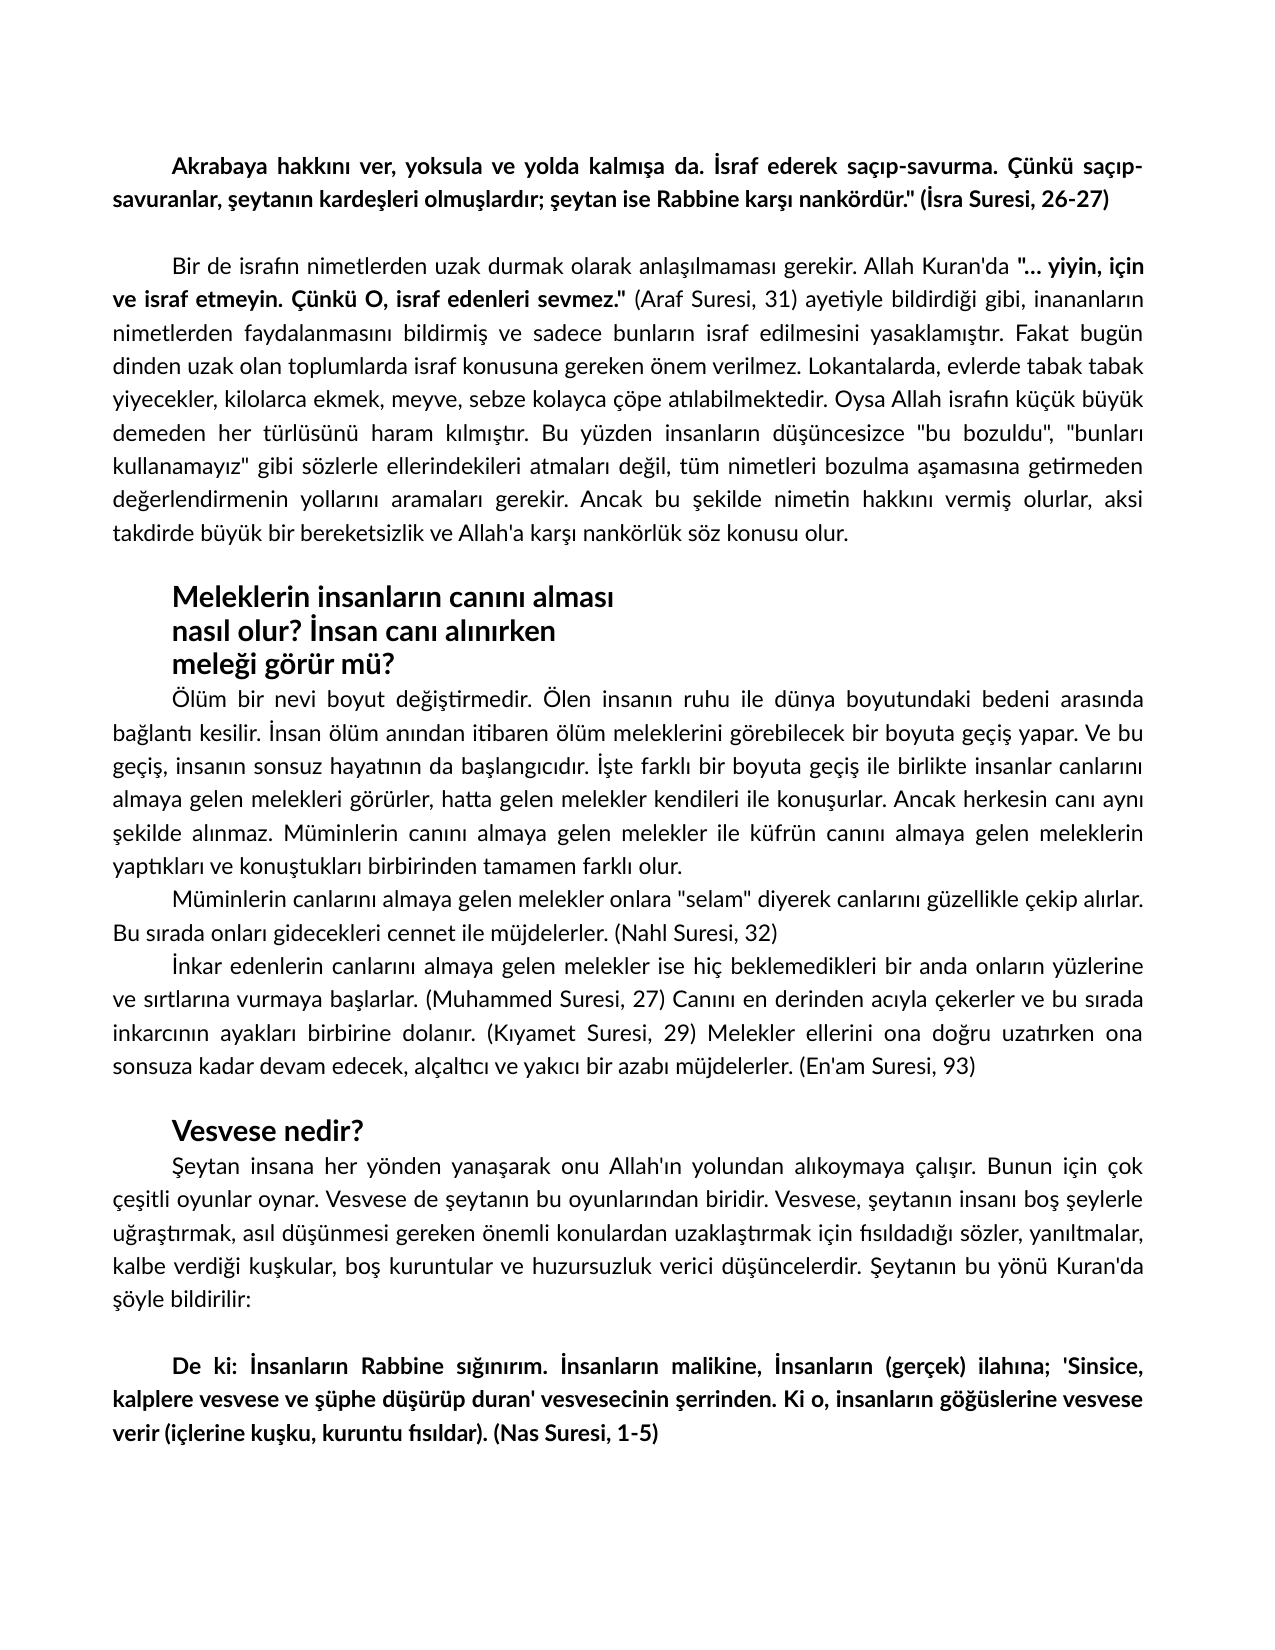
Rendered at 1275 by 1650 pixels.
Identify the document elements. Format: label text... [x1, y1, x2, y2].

text Müminlerin canlarını almaya gelen melekler onlara "selam" diyerek canlarını güzellikle çekip alırlar. Bu sırada onları gidecekleri cennet ile müjdelerler. (Nahl Suresi, 32) [112, 881, 1145, 948]
text Ölüm bir nevi boyut değiştirmedir. Ölen insanın ruhu ile dünya boyutundaki bedeni arasında bağlantı kesilir. İnsan ölüm anından itibaren ölüm meleklerini görebilecek bir boyuta geçiş yapar. Ve bu geçiş, insanın sonsuz hayatının da başlangıcıdır. İşte farklı bir boyuta geçiş ile birlikte insanlar canlarını almaya gelen melekleri görürler, hatta gelen melekler kendileri ile konuşurlar. Ancak herkesin canı aynı şekilde alınmaz. Müminlerin canını almaya gelen melekler ile küfrün canını almaya gelen meleklerin yaptıkları ve konuştukları birbirinden tamamen farklı olur. [112, 681, 1145, 881]
text Akrabaya hakkını ver, yoksula ve yolda kalmışa da. İsraf ederek saçıp-savurma. Çünkü saçıp-savuranlar, şeytanın kardeşleri olmuşlardır; şeytan ise Rabbine karşı nankördür." (İsra Suresi, 26-27) [112, 148, 1145, 214]
text meleği görür mü? [112, 648, 1145, 681]
text nasıl olur? İnsan canı alınırken [112, 614, 1145, 648]
text De ki: İnsanların Rabbine sığınırım. İnsanların malikine, İnsanların (gerçek) ilahına; 'Sinsice, kalplere vesvese ve şüphe düşürüp duran' vesvesecinin şerrinden. Ki o, insanların göğüslerine vesvese verir (içlerine kuşku, kuruntu fısıldar). (Nas Suresi, 1-5) [112, 1348, 1145, 1448]
text Şeytan insana her yönden yanaşarak onu Allah'ın yolundan alıkoymaya çalışır. Bunun için çok çeşitli oyunlar oynar. Vesvese de şeytanın bu oyunlarından biridir. Vesvese, şeytanın insanı boş şeylerle uğraştırmak, asıl düşünmesi gereken önemli konulardan uzaklaştırmak için fısıldadığı sözler, yanıltmalar, kalbe verdiği kuşkular, boş kuruntular ve huzursuzluk verici düşüncelerdir. Şeytanın bu yönü Kuran'da şöyle bildirilir: [112, 1148, 1145, 1314]
text Meleklerin insanların canını alması [112, 581, 1145, 614]
text İnkar edenlerin canlarını almaya gelen melekler ise hiç beklemedikleri bir anda onların yüzlerine ve sırtlarına vurmaya başlarlar. (Muhammed Suresi, 27) Canını en derinden acıyla çekerler ve bu sırada inkarcının ayakları birbirine dolanır. (Kıyamet Suresi, 29) Melekler ellerini ona doğru uzatırken ona sonsuza kadar devam edecek, alçaltıcı ve yakıcı bir azabı müjdelerler. (En'am Suresi, 93) [112, 948, 1145, 1081]
text Vesvese nedir? [112, 1114, 1145, 1148]
text Bir de israfın nimetlerden uzak durmak olarak anlaşılmaması gerekir. Allah Kuran'da "… yiyin, için ve israf etmeyin. Çünkü O, israf edenleri sevmez." (Araf Suresi, 31) ayetiyle bildirdiği gibi, inananların nimetlerden faydalanmasını bildirmiş ve sadece bunların israf edilmesini yasaklamıştır. Fakat bugün dinden uzak olan toplumlarda israf konusuna gereken önem verilmez. Lokantalarda, evlerde tabak tabak yiyecekler, kilolarca ekmek, meyve, sebze kolayca çöpe atılabilmektedir. Oysa Allah israfın küçük büyük demeden her türlüsünü haram kılmıştır. Bu yüzden insanların düşüncesizce "bu bozuldu", "bunları kullanamayız" gibi sözlerle ellerindekileri atmaları değil, tüm nimetleri bozulma aşamasına getirmeden değerlendirmenin yollarını aramaları gerekir. Ancak bu şekilde nimetin hakkını vermiş olurlar, aksi takdirde büyük bir bereketsizlik ve Allah'a karşı nankörlük söz konusu olur. [112, 248, 1145, 548]
